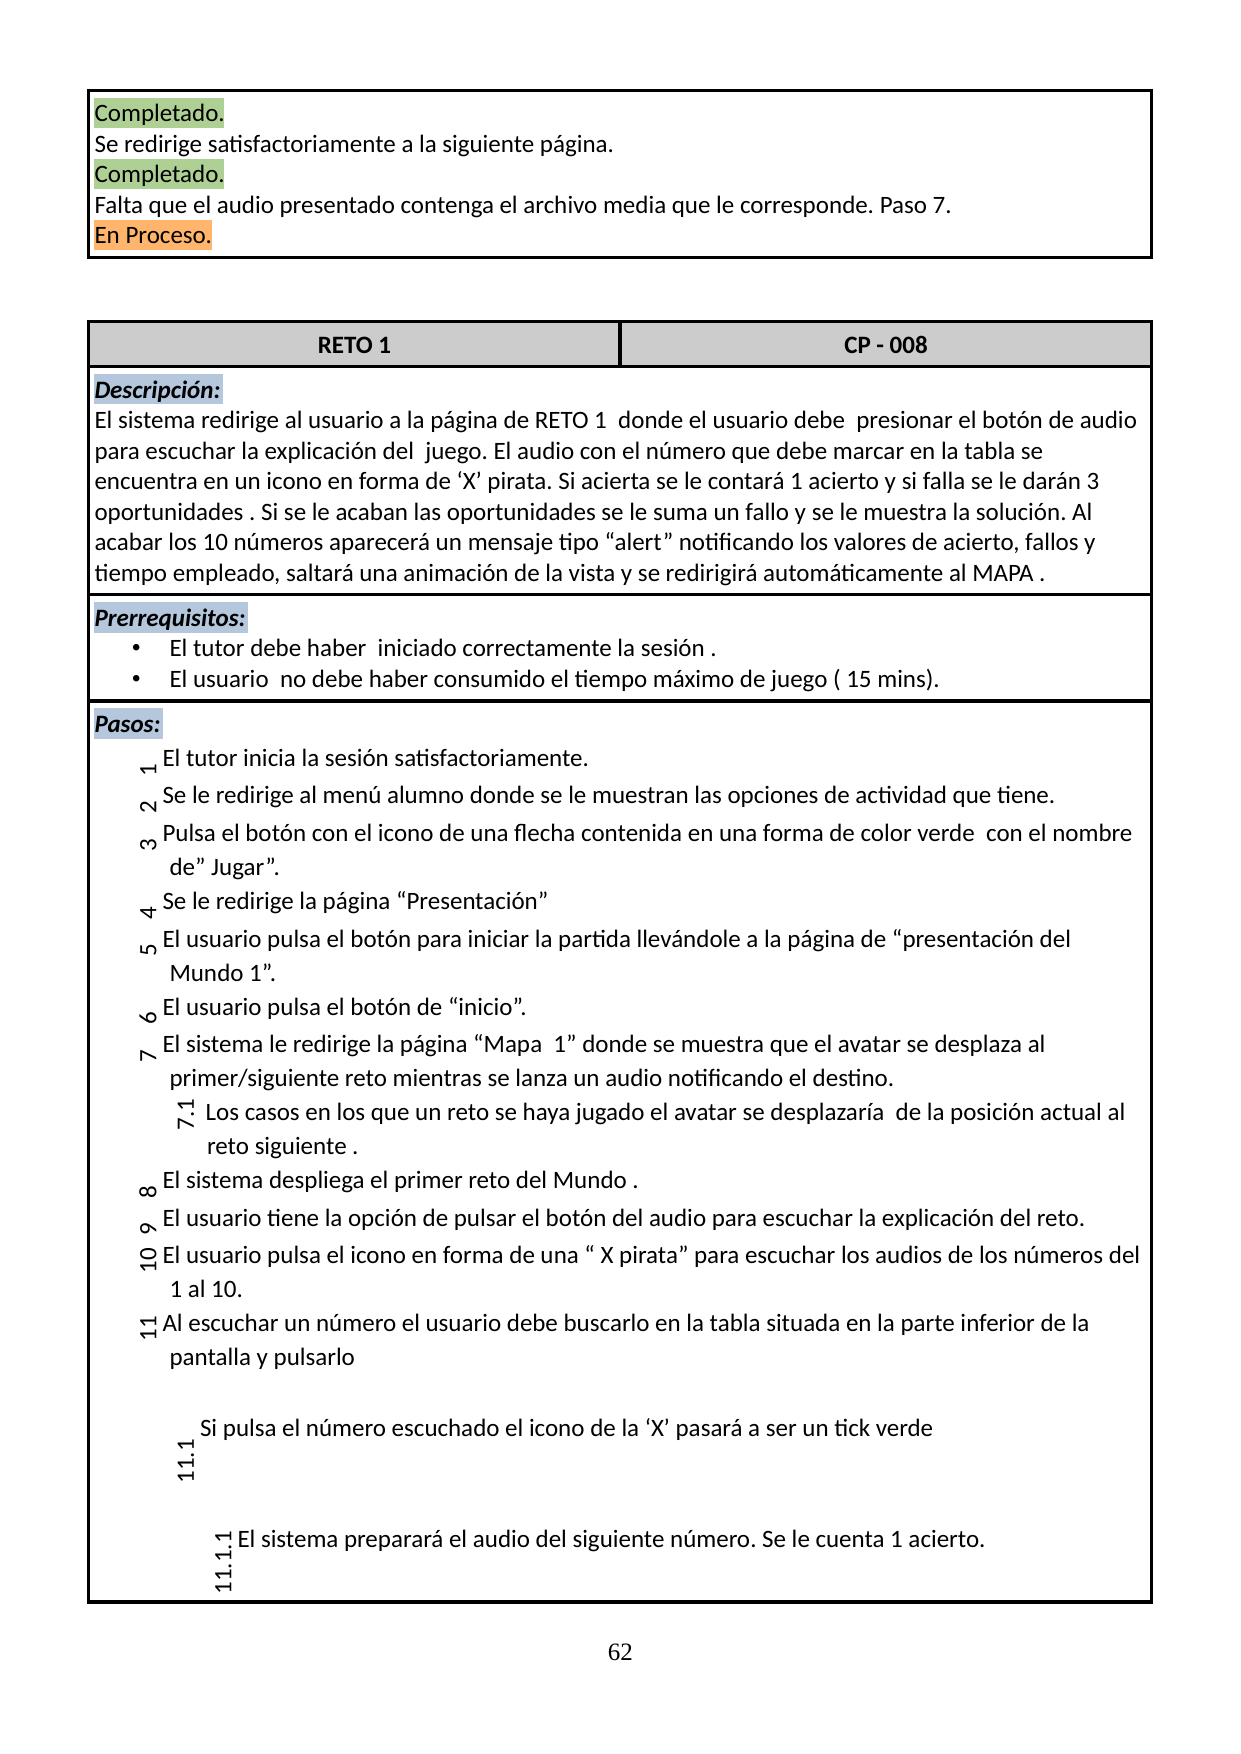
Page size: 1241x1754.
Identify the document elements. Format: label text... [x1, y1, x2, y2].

table_cell Completado. Se redirige satisfactoriamente a la siguiente página. Completado. Falta que el audio presentado contenga el archivo media que le corresponde. Paso 7. En Proceso. [90, 92, 1150, 256]
table_cell Descripción: El sistema redirige al usuario a la página de RETO 1 donde el usuario debe presionar el botón de audio para escuchar la explicación del juego. El audio con el número que debe marcar en la tabla se encuentra en un icono en forma de ‘X’ pirata. Si acierta se le contará 1 acierto y si falla se le darán 3 oportunidades . Si se le acaban las oportunidades se le suma un fallo y se le muestra la solución. Al acabar los 10 números aparecerá un mensaje tipo “alert” notificando los valores de acierto, fallos y tiempo empleado, saltará una animación de la vista y se redirigirá automáticamente al MAPA . [90, 368, 1150, 593]
table_cell Pasos: El tutor inicia la sesión satisfactoriamente. Se le redirige al menú alumno donde se le muestran las opciones de actividad que tiene. Pulsa el botón con el icono de una flecha contenida en una forma de color verde con el nombre de” Jugar”. Se le redirige la página “Presentación” El usuario pulsa el botón para iniciar la partida llevándole a la página de “presentación del Mundo 1”. El usuario pulsa el botón de “inicio”. El sistema le redirige la página “Mapa 1” donde se muestra que el avatar se desplaza al primer/siguiente reto mientras se lanza un audio notificando el destino. Los casos en los que un reto se haya jugado el avatar se desplazaría de la posición actual al reto siguiente . El sistema despliega el primer reto del Mundo . El usuario tiene la opción de pulsar el botón del audio para escuchar la explicación del reto. El usuario pulsa el icono en forma de una “ X pirata” para escuchar los audios de los números del 1 al 10. Al escuchar un número el usuario debe buscarlo en la tabla situada en la parte inferior de la pantalla y pulsarlo Si pulsa el número escuchado el icono de la ‘X’ pasará a ser un tick verde El sistema preparará el audio del siguiente número. Se le cuenta 1 acierto. Si pulsa el incorrecto el sistema pintará el fondo de la celda del número pulsado de naranja hasta 3 veces. Se le suman 1 fallo. Si acierta el sistema pasará al siguiente número Si no acierta tras 3 veces el sistema pintará de azul la solución para que el usuario pueda pasar al siguiente audio. El sistema prepara el siguiente audio. El usuario finaliza el juego cuando ha seleccionado todos los números del 1 al 10. El sistema prepara un mensaje tipo ‘alert’ felicitándole por la participación. El sistema almacena los datos de la partida en la base de datos. El sistema prepara la animación el cofre con el diamante. El sistema redirige al usuario a la página de MAPA 2 donde el avatar se trasladará del reto 1 al reto 2. [90, 703, 1150, 1600]
table_header RETO 1 [90, 323, 618, 365]
table_cell Prerrequisitos: El tutor debe haber iniciado correctamente la sesión . El usuario no debe haber consumido el tiempo máximo de juego ( 15 mins). [90, 596, 1150, 699]
table_header CP - 008 [622, 323, 1150, 365]
